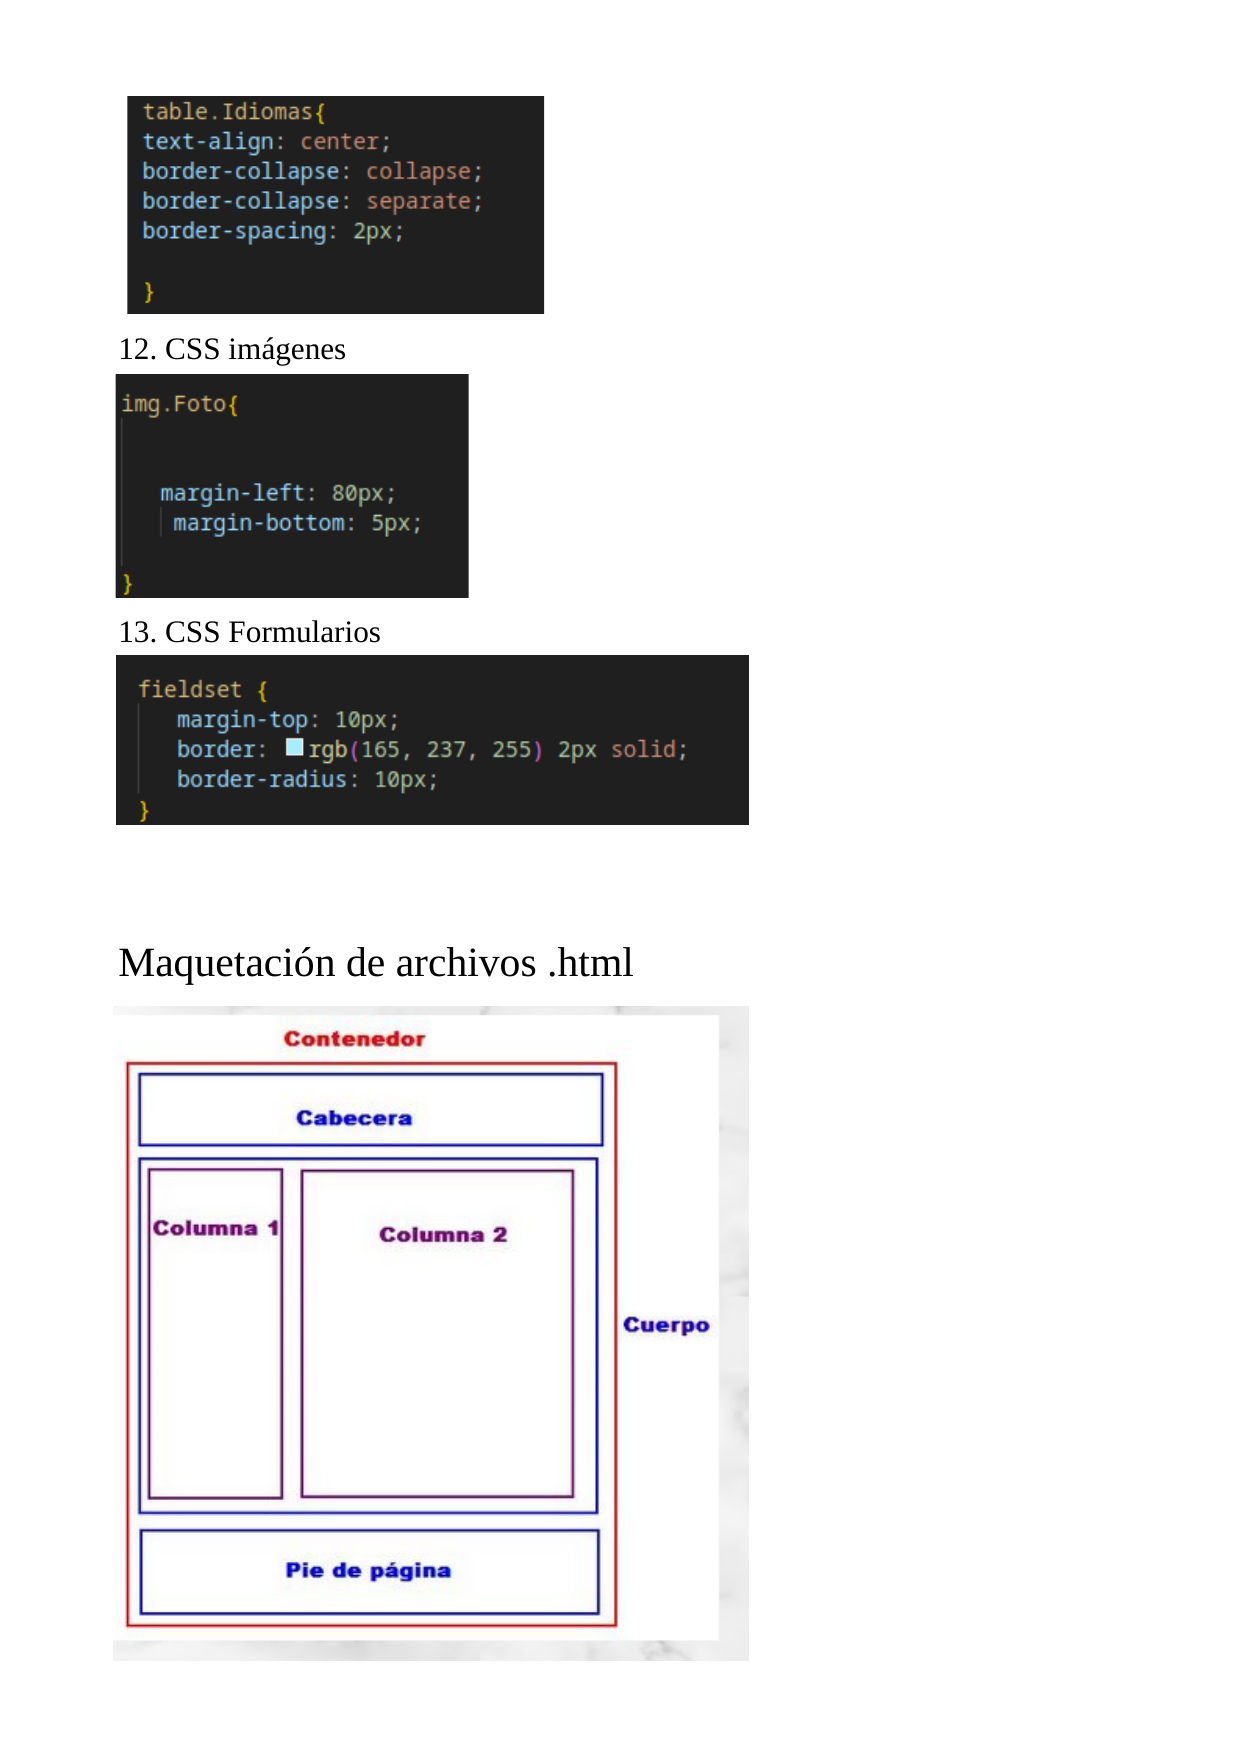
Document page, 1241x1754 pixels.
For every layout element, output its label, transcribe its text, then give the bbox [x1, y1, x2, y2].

picture [127, 96, 545, 314]
text 12. CSS imágenes [118, 330, 1122, 366]
text 13. CSS Formularios [118, 613, 1122, 649]
picture [113, 1006, 749, 1661]
picture [116, 655, 749, 825]
text Maquetación de archivos .html [118, 937, 1122, 985]
picture [115, 374, 469, 598]
